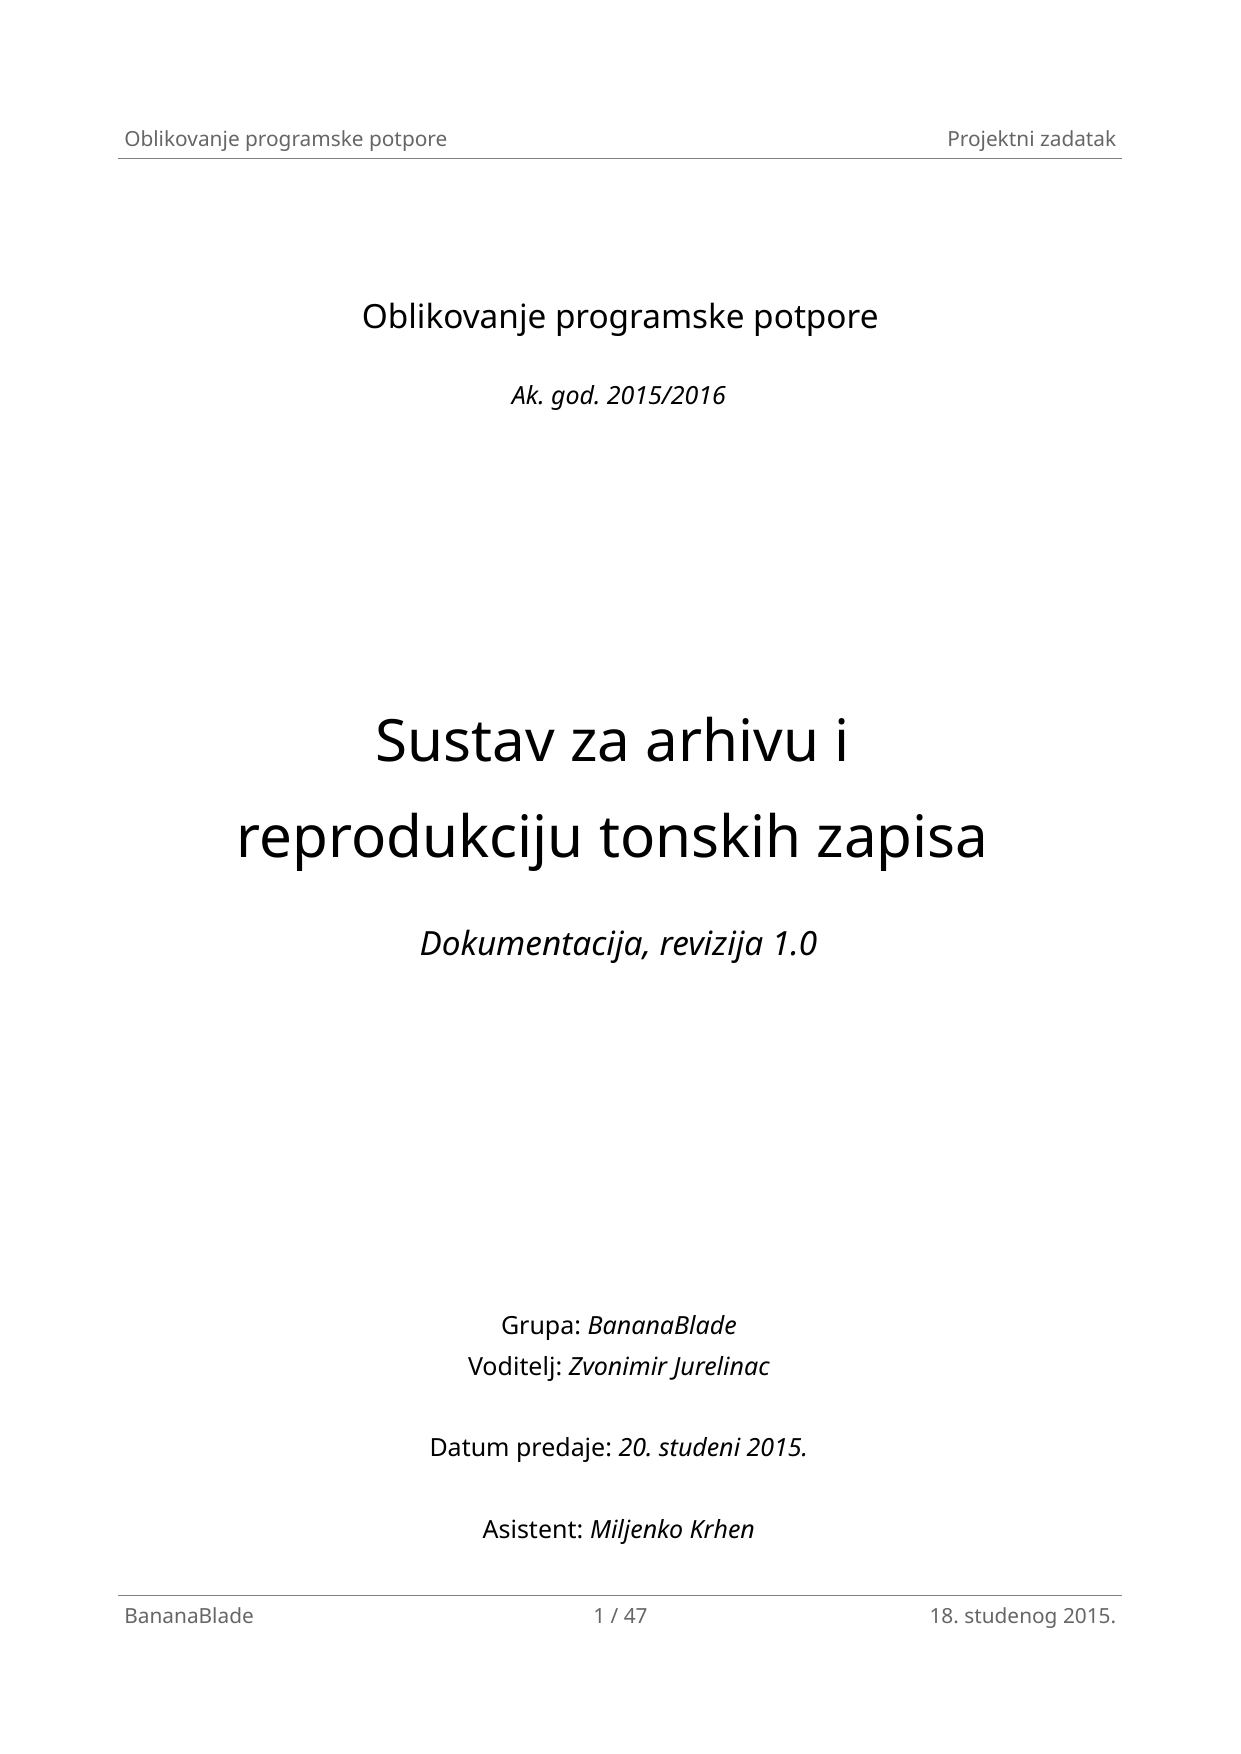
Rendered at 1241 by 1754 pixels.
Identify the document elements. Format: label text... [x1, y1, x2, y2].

text Sustav za arhivu i reprodukciju tonskih zapisa [118, 699, 1122, 874]
text Ak. god. 2015/2016 [118, 377, 1122, 411]
text Oblikovanje programske potpore [118, 293, 1122, 339]
text Dokumentacija, revizija 1.0 [118, 919, 1122, 965]
text Grupa: BananaBlade Voditelj: Zvonimir Jurelinac Datum predaje: 20. studeni 2015. Asistent: Miljenko Krhen [118, 1185, 1122, 1546]
